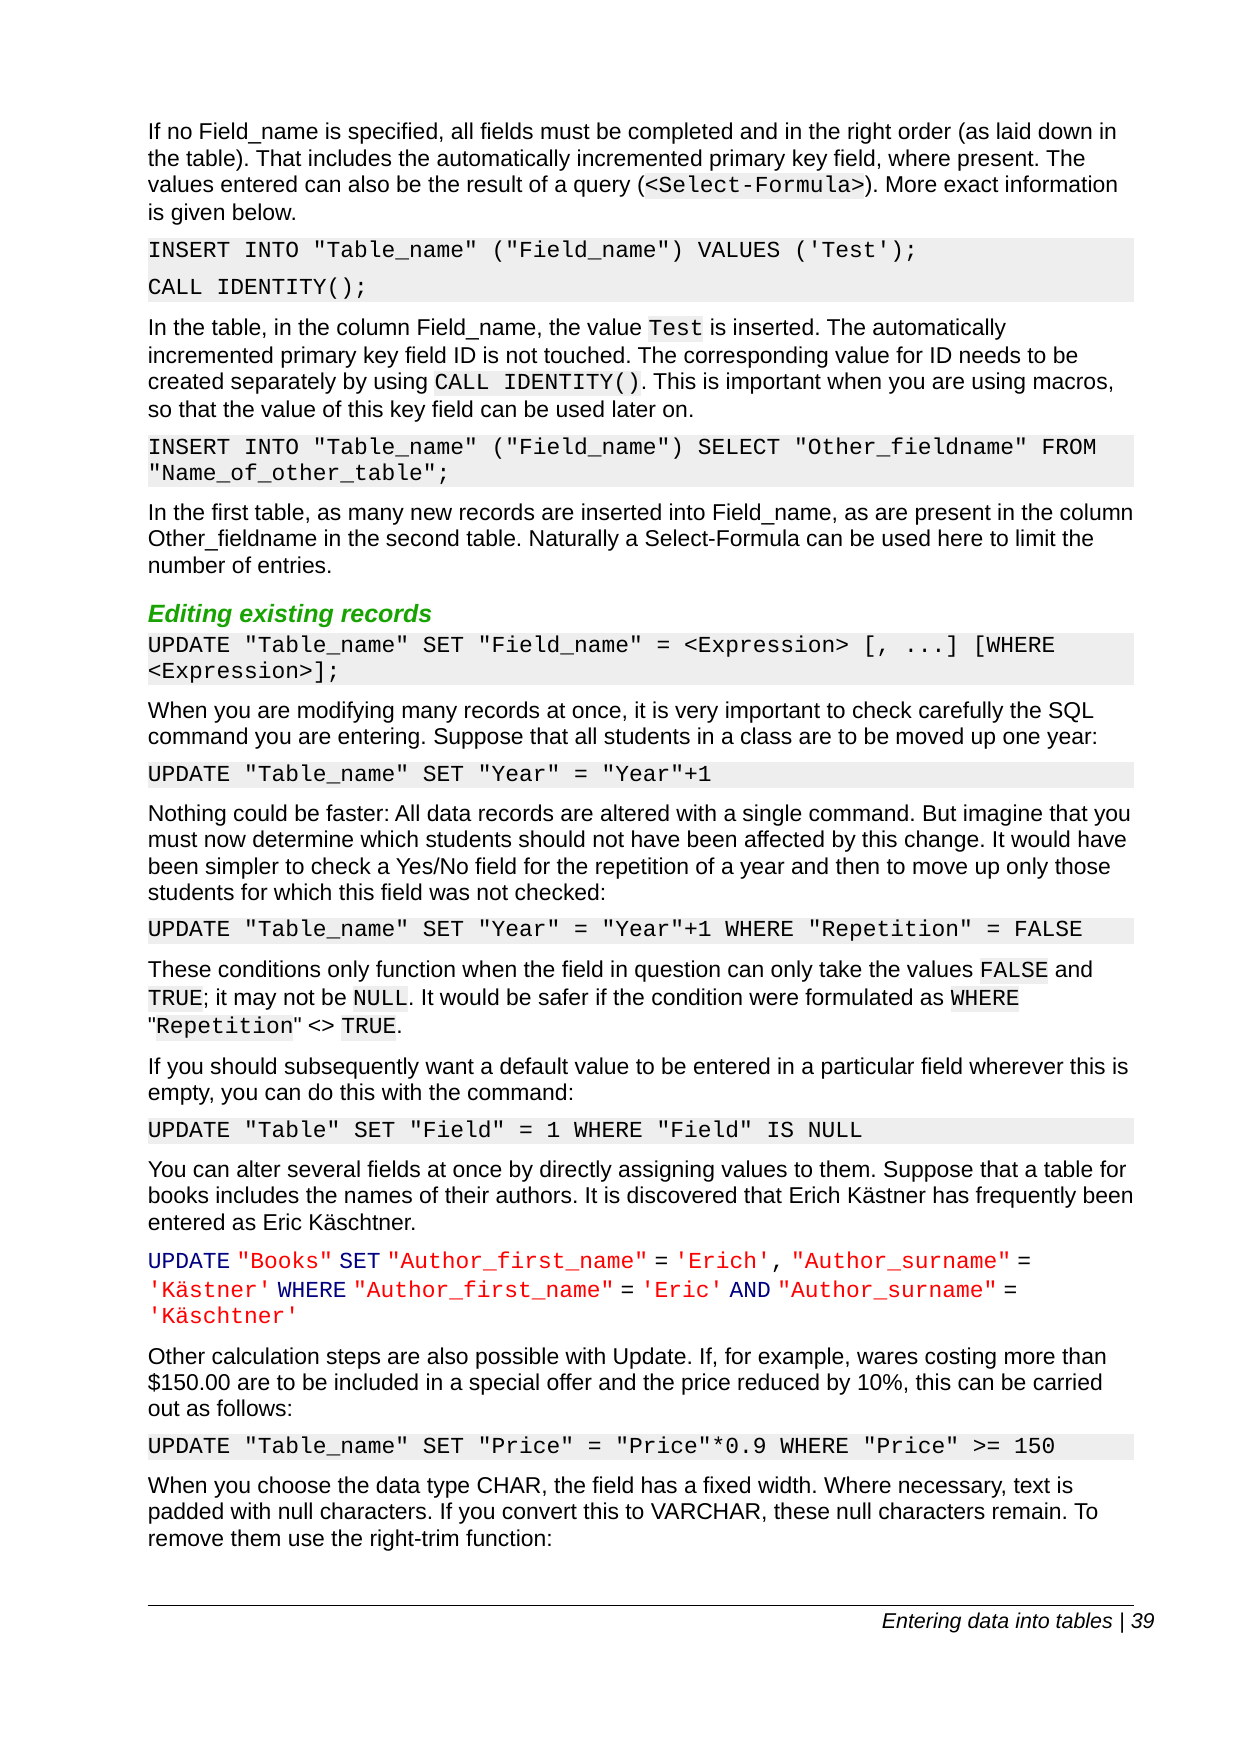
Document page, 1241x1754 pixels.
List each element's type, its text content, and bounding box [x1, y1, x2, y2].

text In the table, in the column Field_name, the value Test is inserted. The automatically incremented primary key field ID is not touched. The corresponding value for ID needs to be created separately by using CALL IDENTITY(). This is important when you are using macros, so that the value of this key field can be used later on. [148, 313, 1134, 423]
text Nothing could be faster: All data records are altered with a single command. But imagine that you must now determine which students should not have been affected by this change. It would have been simpler to check a Yes/No field for the repetition of a year and then to move up only those students for which this field was not checked: [148, 800, 1134, 905]
text When you choose the data type CHAR, the field has a fixed width. Where necessary, text is padded with null characters. If you convert this to VARCHAR, these null characters remain. To remove them use the right-trim function: [148, 1472, 1134, 1551]
text UPDATE "Table_name" SET "Field_name" = <Expression> [, ...] [WHERE <Expression>]; [148, 633, 1134, 685]
text INSERT INTO "Table_name" ("Field_name") VALUES ('Test'); [148, 238, 1134, 264]
text CALL IDENTITY(); [148, 276, 1134, 302]
text Other calculation steps are also possible with Update. If, for example, wares costing more than $150.00 are to be included in a special offer and the price reduced by 10%, this can be carried out as follows: [148, 1343, 1134, 1422]
text In the first table, as many new records are inserted into Field_name, as are present in the column Other_fieldname in the second table. Naturally a Select-Formula can be used here to limit the number of entries. [148, 499, 1134, 578]
text INSERT INTO "Table_name" ("Field_name") SELECT "Other_fieldname" FROM "Name_of_other_table"; [148, 435, 1134, 487]
text If no Field_name is specified, all fields must be completed and in the right order (as laid down in the table). That includes the automatically incremented primary key field, where present. The values entered can also be the result of a query (<Select-Formula>). More exact information is given below. [148, 118, 1134, 226]
text If you should subsequently want a default value to be entered in a particular field wherever this is empty, you can do this with the command: [148, 1053, 1134, 1106]
text UPDATE "Table_name" SET "Price" = "Price"*0.9 WHERE "Price" >= 150 [148, 1434, 1134, 1460]
subtitle Editing existing records [148, 599, 1134, 627]
text You can alter several fields at once by directly assigning values to them. Suppose that a table for books includes the names of their authors. It is discovered that Erich Kästner has frequently been entered as Eric Käschtner. [148, 1156, 1134, 1235]
text These conditions only function when the field in question can only take the values FALSE and TRUE; it may not be NULL. It would be safer if the condition were formulated as WHERE "Repetition" <> TRUE. [148, 956, 1134, 1041]
text UPDATE "Table" SET "Field" = 1 WHERE "Field" IS NULL [148, 1118, 1134, 1144]
text UPDATE "Books" SET "Author_first_name" = 'Erich', "Author_surname" = 'Kästner' WHERE "Author_first_name" = 'Eric' AND "Author_surname" = 'Käschtner' [148, 1247, 1134, 1330]
text UPDATE "Table_name" SET "Year" = "Year"+1 [148, 762, 1134, 788]
text UPDATE "Table_name" SET "Year" = "Year"+1 WHERE "Repetition" = FALSE [148, 918, 1134, 944]
text When you are modifying many records at once, it is very important to check carefully the SQL command you are entering. Suppose that all students in a class are to be moved up one year: [148, 697, 1134, 750]
